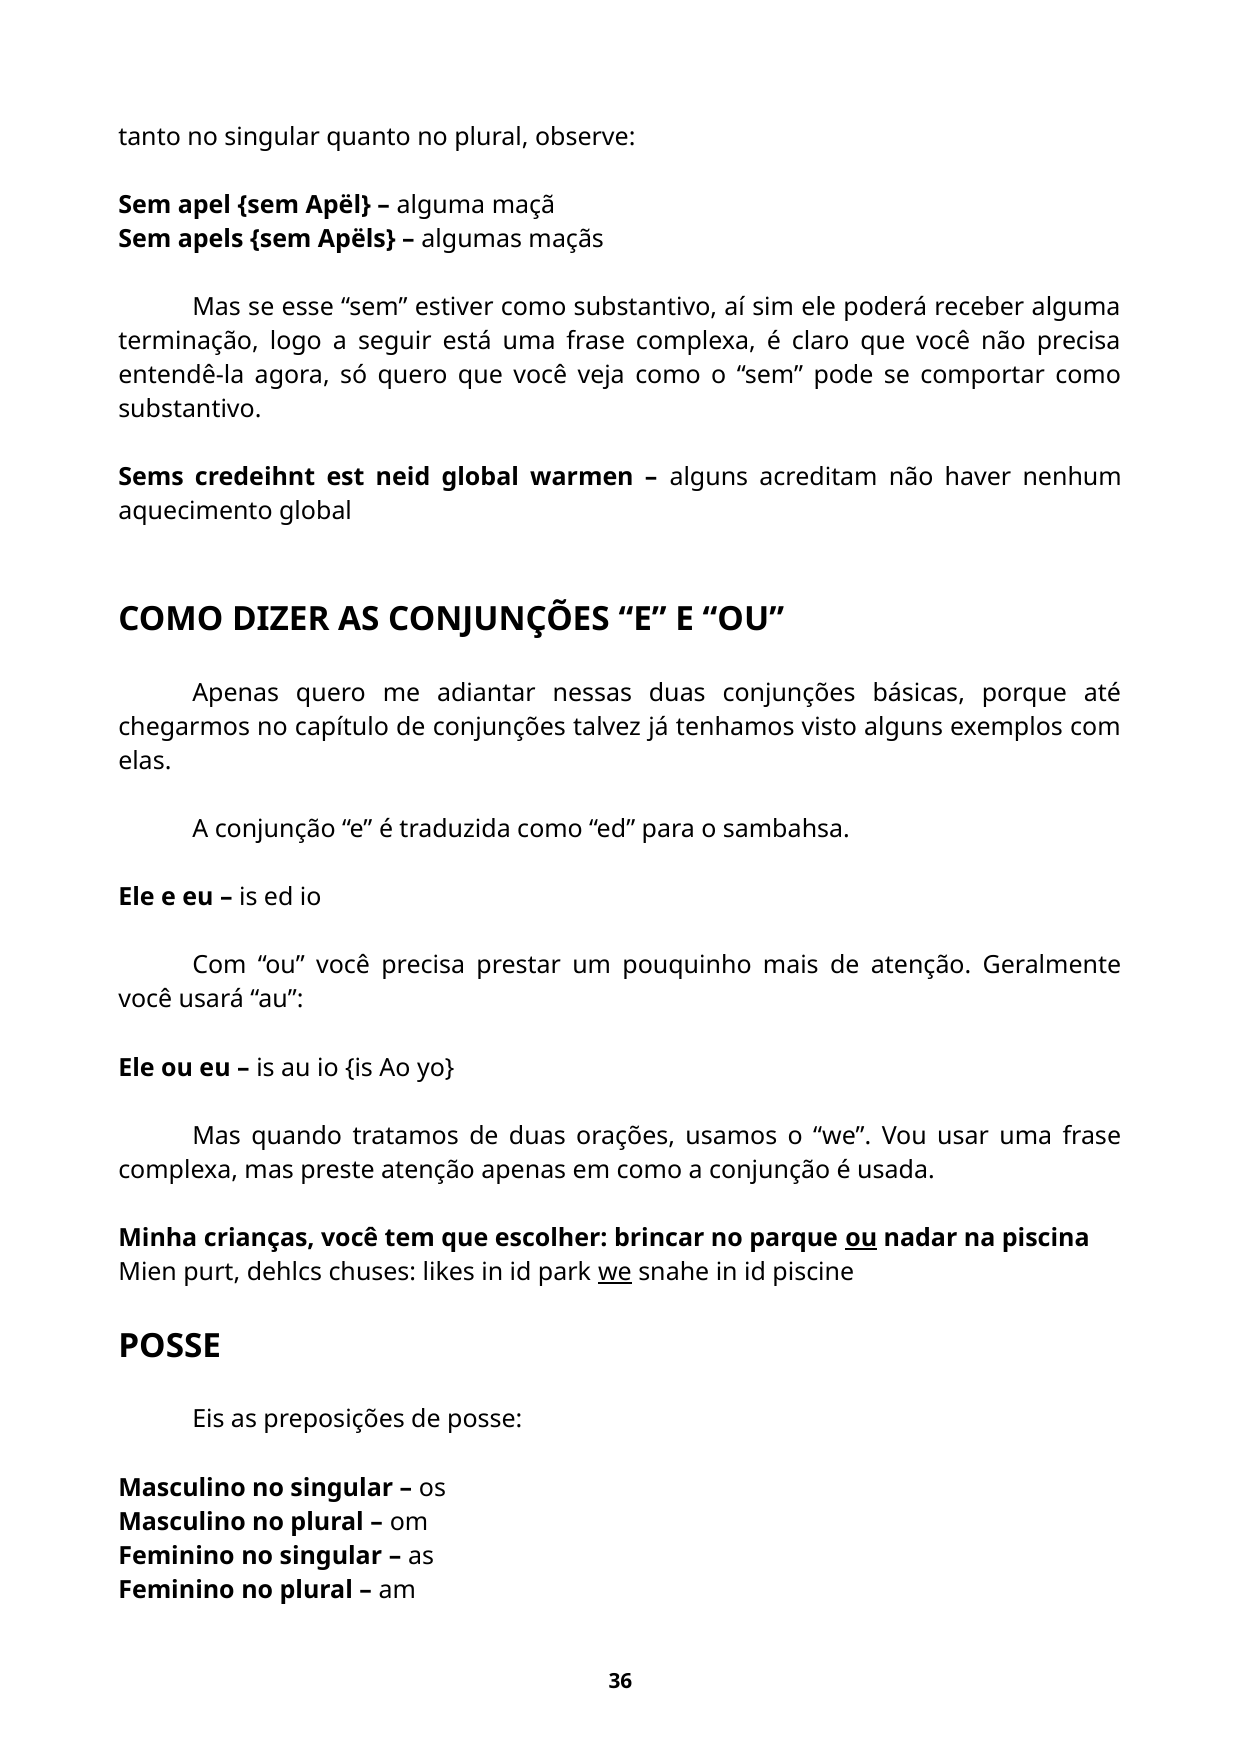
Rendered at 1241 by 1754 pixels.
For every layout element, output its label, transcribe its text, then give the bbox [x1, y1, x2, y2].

text Com “ou” você precisa prestar um pouquinho mais de atenção. Geralmente você usará “au”: [118, 947, 1122, 1015]
text A conjunção “e” é traduzida como “ed” para o sambahsa. [118, 811, 1122, 845]
subtitle POSSE [118, 1322, 1122, 1367]
text Ele e eu – is ed io [118, 879, 1122, 913]
text Sems credeihnt est neid global warmen – alguns acreditam não haver nenhum aquecimento global [118, 459, 1122, 527]
text Sem apel {sem Apël} – alguma maçã [118, 186, 1122, 220]
subtitle COMO DIZER AS CONJUNÇÕES “E” E “OU” [118, 595, 1122, 640]
text Masculino no singular – os [118, 1469, 1122, 1503]
text Feminino no singular – as [118, 1537, 1122, 1571]
text Minha crianças, você tem que escolher: brincar no parque ou nadar na piscina [118, 1219, 1122, 1253]
text Mas se esse “sem” estiver como substantivo, aí sim ele poderá receber alguma terminação, logo a seguir está uma frase complexa, é claro que você não precisa entendê-la agora, só quero que você veja como o “sem” pode se comportar como substantivo. [118, 288, 1122, 425]
text Feminino no plural – am [118, 1571, 1122, 1606]
text tanto no singular quanto no plural, observe: [118, 118, 1122, 152]
text Apenas quero me adiantar nessas duas conjunções básicas, porque até chegarmos no capítulo de conjunções talvez já tenhamos visto alguns exemplos com elas. [118, 674, 1122, 777]
text Eis as preposições de posse: [118, 1401, 1122, 1435]
text Sem apels {sem Apëls} – algumas maçãs [118, 220, 1122, 254]
text Ele ou eu – is au io {is Ao yo} [118, 1049, 1122, 1083]
text Mas quando tratamos de duas orações, usamos o “we”. Vou usar uma frase complexa, mas preste atenção apenas em como a conjunção é usada. [118, 1117, 1122, 1185]
text Masculino no plural – om [118, 1503, 1122, 1537]
text Mien purt, dehlcs chuses: likes in id park we snahe in id piscine [118, 1253, 1122, 1288]
